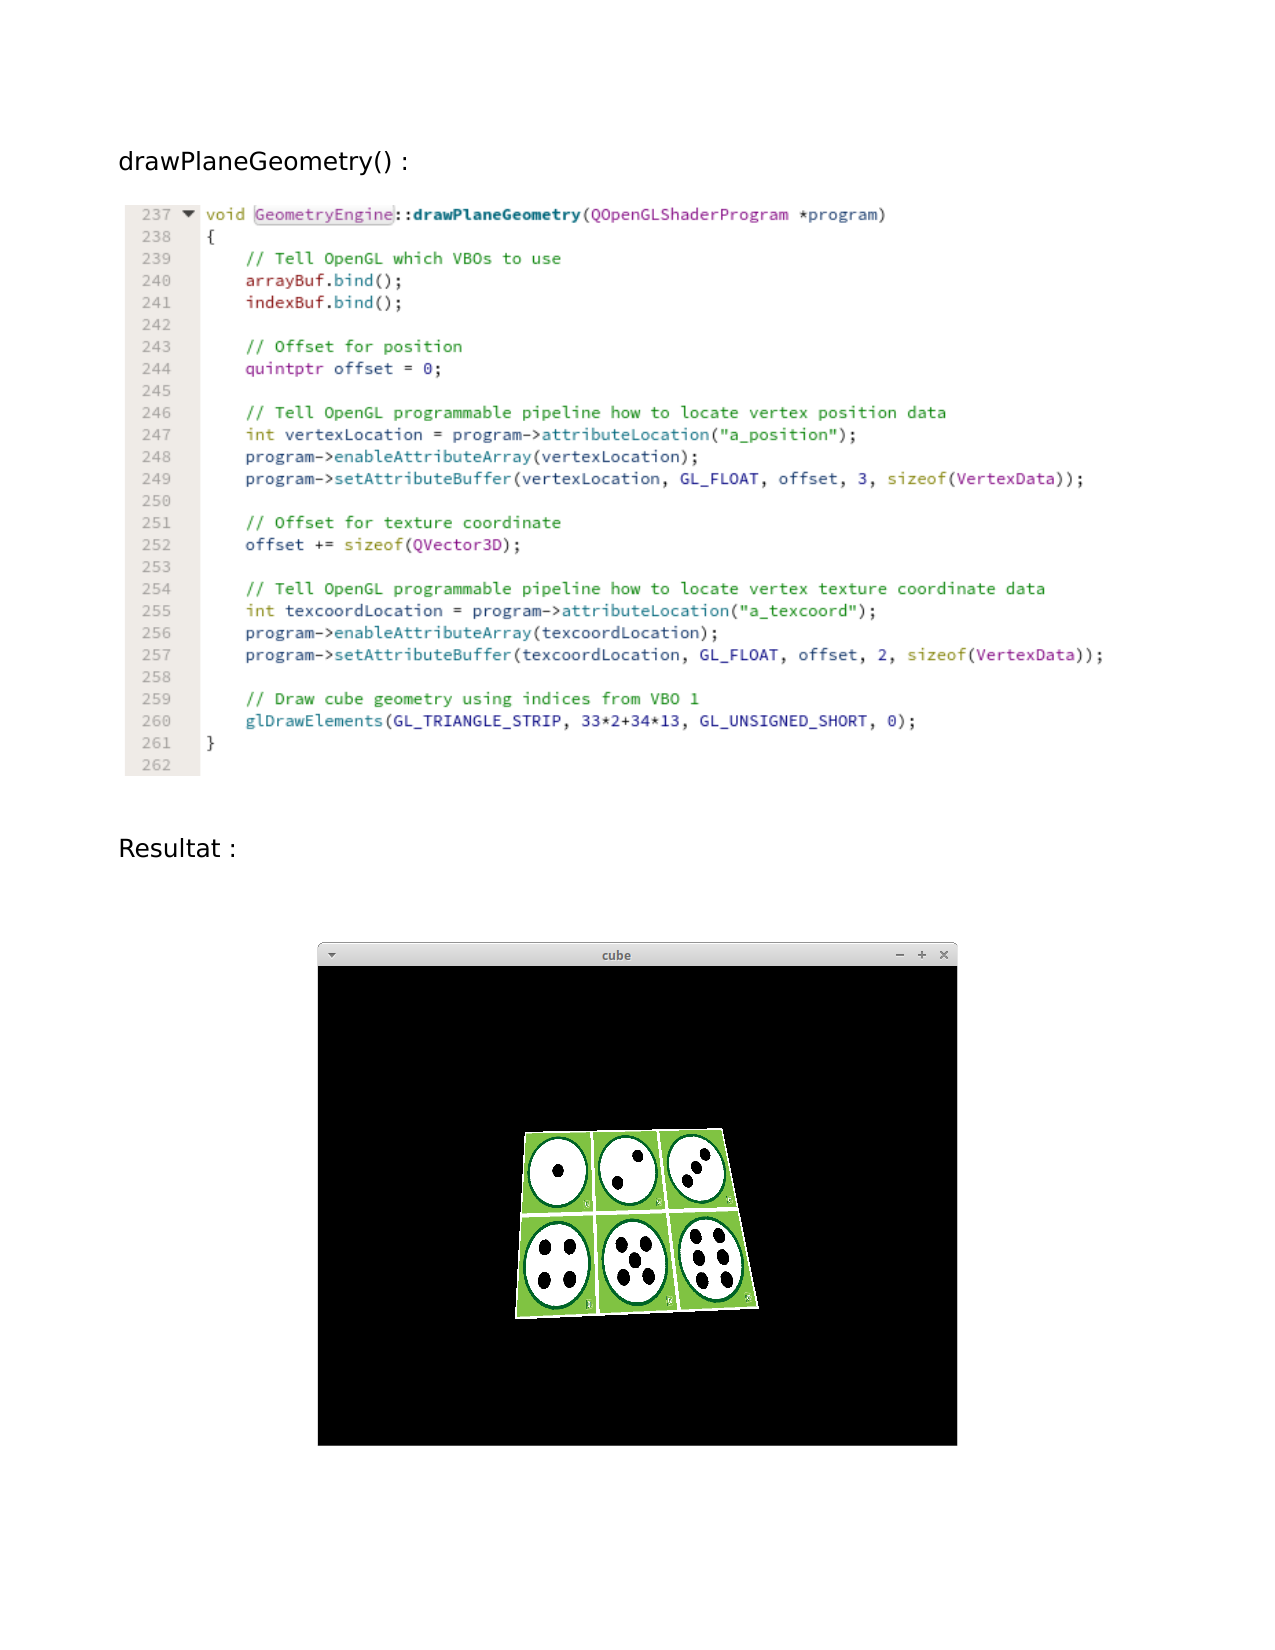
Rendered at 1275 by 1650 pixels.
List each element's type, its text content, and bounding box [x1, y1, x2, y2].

picture [124, 205, 1157, 776]
text Resultat : [118, 834, 1157, 863]
text drawPlaneGeometry() : [118, 147, 1157, 176]
picture [317, 942, 958, 1446]
